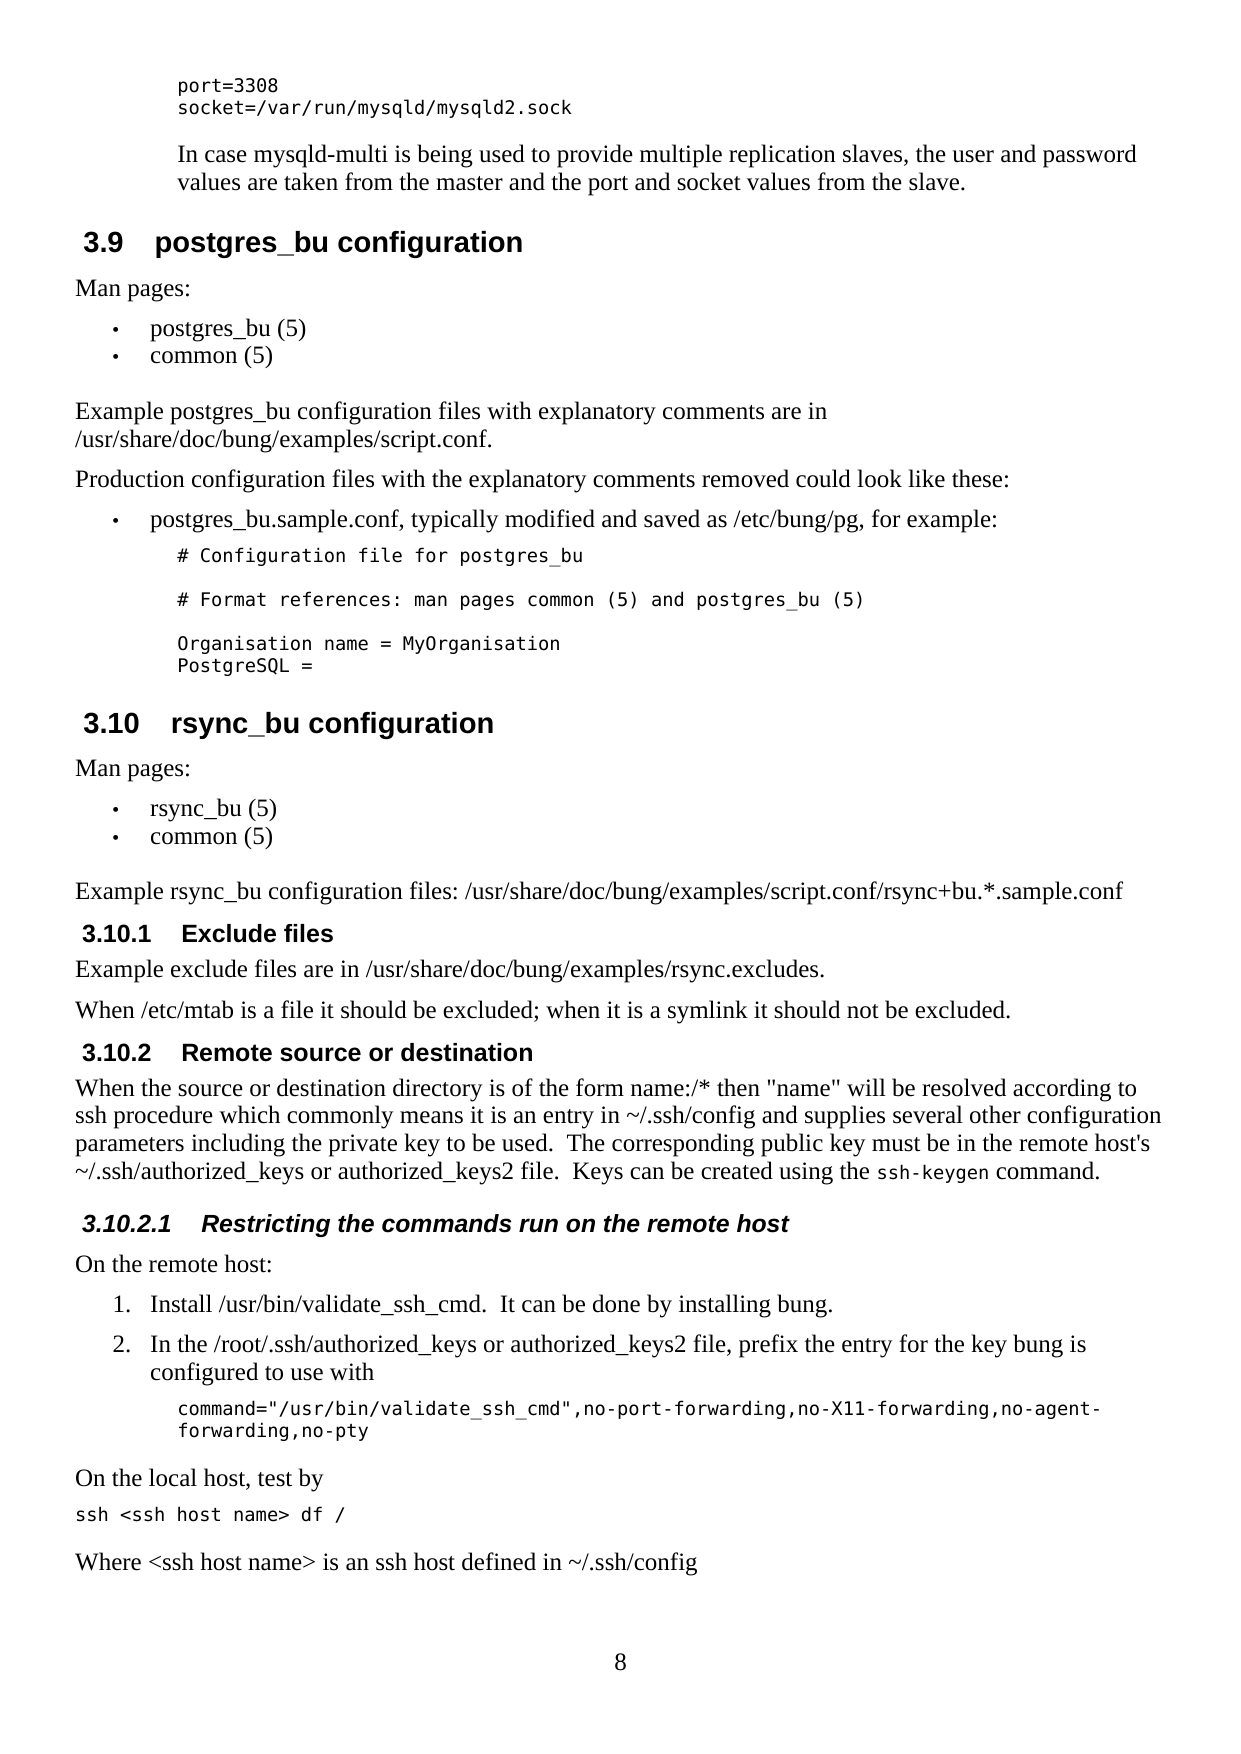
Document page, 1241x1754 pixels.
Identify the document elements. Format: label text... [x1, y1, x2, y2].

list common (5) [112, 342, 1166, 369]
text Example rsync_bu configuration files: /usr/share/doc/bung/examples/script.conf/rsync+bu.*.sample.conf [75, 877, 1166, 905]
text # Configuration file for postgres_bu [177, 545, 1166, 567]
list postgres_bu (5) [112, 314, 1166, 342]
list postgres_bu.sample.conf, typically modified and saved as /etc/bung/pg, for example: [112, 505, 1166, 533]
subtitle Exclude files [75, 920, 1166, 948]
text command="/usr/bin/validate_ssh_cmd",no-port-forwarding,no-X11-forwarding,no-agent-forwarding,no-pty [177, 1398, 1166, 1442]
text Man pages: [75, 274, 1166, 301]
text Example exclude files are in /usr/share/doc/bung/examples/rsync.excludes. [75, 956, 1166, 983]
text socket=/var/run/mysqld/mysqld2.sock [177, 97, 1166, 141]
list rsync_bu (5) [112, 794, 1166, 822]
text Organisation name = MyOrganisation [177, 633, 1166, 655]
subtitle Restricting the commands run on the remote host [75, 1210, 1166, 1237]
text PostgreSQL = [177, 655, 1166, 677]
list In the /root/.ssh/authorized_keys or authorized_keys2 file, prefix the entry for the key bung is configured to use with [112, 1330, 1166, 1386]
subtitle rsync_bu configuration [75, 707, 1166, 739]
text When the source or destination directory is of the form name:/* then "name" will be resolved according to ssh procedure which commonly means it is an entry in ~/.ssh/config and supplies several other configuration parameters including the private key to be used. The corresponding public key must be in the remote host's ~/.ssh/authorized_keys or authorized_keys2 file. Keys can be created using the ssh-keygen command. [75, 1074, 1166, 1185]
text When /etc/mtab is a file it should be excluded; when it is a symlink it should not be excluded. [75, 996, 1166, 1023]
list Install /usr/bin/validate_ssh_cmd. It can be done by installing bung. [112, 1290, 1166, 1318]
subtitle Remote source or destination [75, 1038, 1166, 1066]
text On the local host, test by [75, 1464, 1166, 1492]
text # Format references: man pages common (5) and postgres_bu (5) [177, 589, 1166, 611]
text Man pages: [75, 754, 1166, 782]
text ssh <ssh host name> df / [75, 1504, 1166, 1526]
text On the remote host: [75, 1250, 1166, 1278]
list common (5) [112, 822, 1166, 850]
text port=3308 [177, 75, 1166, 97]
text Production configuration files with the explanatory comments removed could look like these: [75, 465, 1166, 493]
text In case mysqld-multi is being used to provide multiple replication slaves, the user and password values are taken from the master and the port and socket values from the slave. [177, 141, 1166, 196]
text Example postgres_bu configuration files with explanatory comments are in /usr/share/doc/bung/examples/script.conf. [75, 397, 1166, 452]
subtitle postgres_bu configuration [75, 226, 1166, 259]
text Where <ssh host name> is an ssh host defined in ~/.ssh/config [75, 1548, 1166, 1576]
